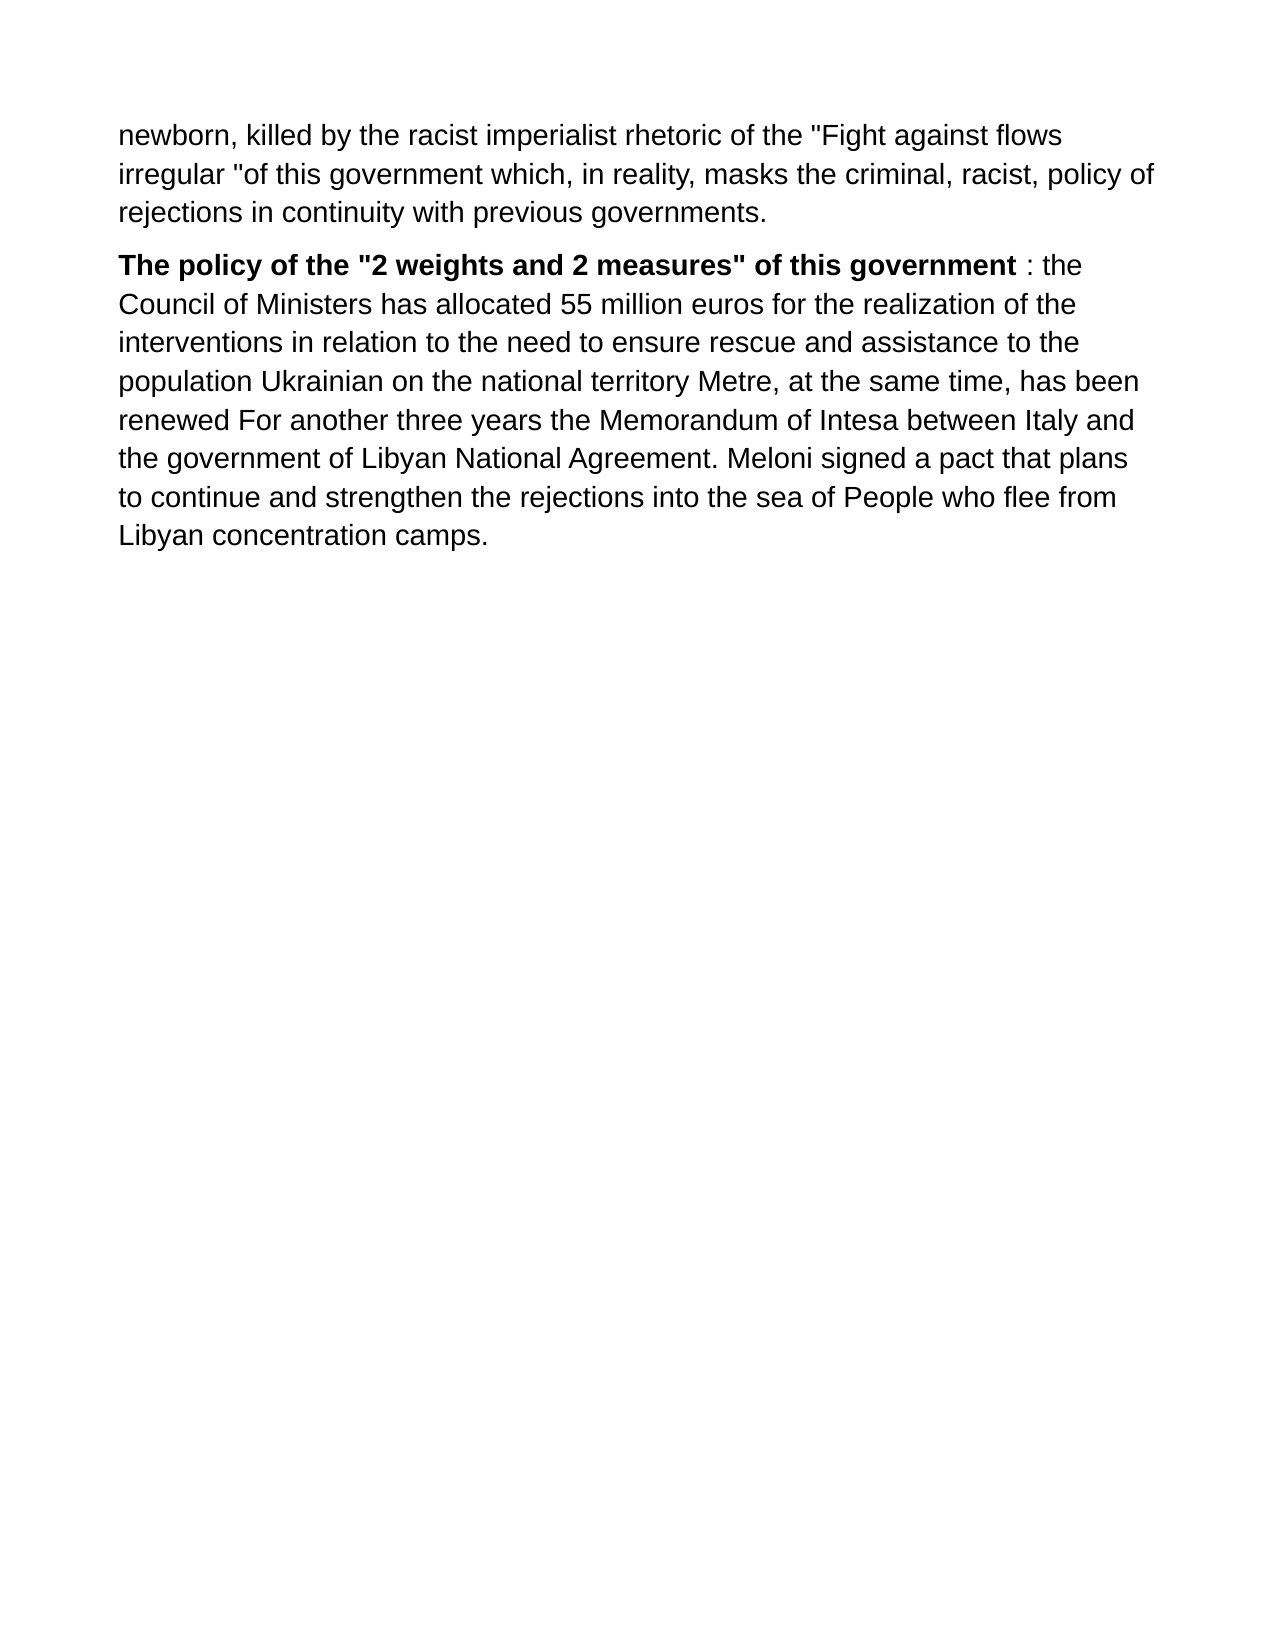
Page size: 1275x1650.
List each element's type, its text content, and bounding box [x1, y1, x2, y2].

text newborn, killed by the racist imperialist rhetoric of the "Fight against flows irregular "of this government which, in reality, masks the criminal, racist, policy of rejections in continuity with previous governments. [118, 118, 1157, 229]
text The policy of the "2 weights and 2 measures" of this government : the Council of Ministers has allocated 55 million euros for the realization of the interventions in relation to the need to ensure rescue and assistance to the population Ukrainian on the national territory Metre, at the same time, has been renewed For another three years the Memorandum of Intesa between Italy and the government of Libyan National Agreement. Meloni signed a pact that plans to continue and strengthen the rejections into the sea of People who flee from Libyan concentration camps. [118, 248, 1157, 552]
